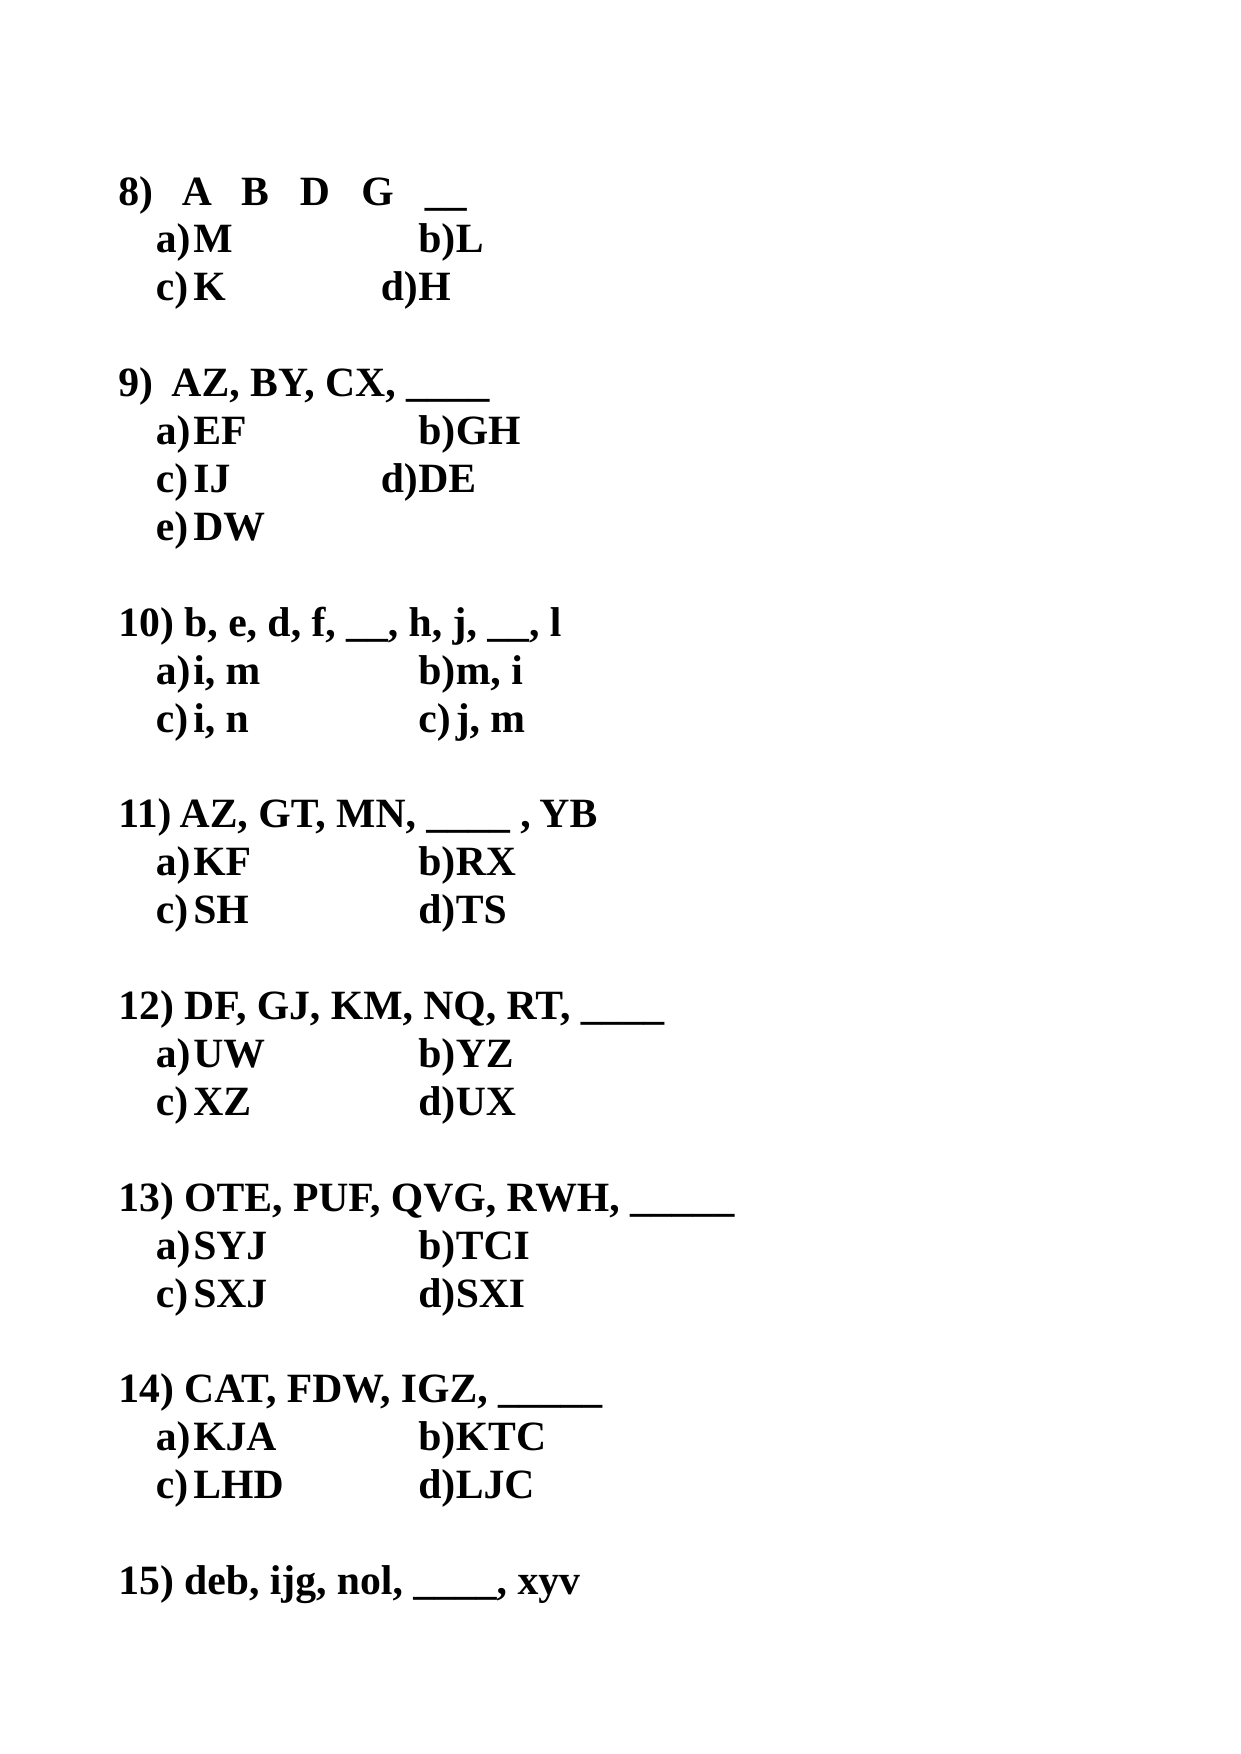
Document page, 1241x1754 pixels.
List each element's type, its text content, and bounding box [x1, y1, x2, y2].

list c) SH d) TS [156, 885, 1122, 933]
list a) M b) L [156, 214, 1122, 262]
list a) KF b) RX [156, 837, 1122, 885]
list c) K d) H [156, 262, 1122, 310]
list c) IJ d) DE [156, 453, 1122, 501]
list a) KJA b) KTC [156, 1412, 1122, 1460]
list c) i, n c) j, m [156, 693, 1122, 741]
list c) SXJ d) SXI [156, 1268, 1122, 1316]
list a) EF b) GH [156, 406, 1122, 453]
list a) i, m b) m, i [156, 645, 1122, 693]
list 13) OTE, PUF, QVG, RWH, _____ [118, 1172, 1122, 1220]
list c) LHD d) LJC [156, 1460, 1122, 1508]
list 8) A B D G __ [118, 166, 1122, 214]
list 14) CAT, FDW, IGZ, _____ [118, 1364, 1122, 1412]
list a) SYJ b) TCI [156, 1220, 1122, 1268]
list 15) deb, ijg, nol, ____, xyv [118, 1556, 1122, 1603]
list 11) AZ, GT, MN, ____ , YB [118, 789, 1122, 837]
list 10) b, e, d, f, __, h, j, __, l [118, 597, 1122, 645]
list 9) AZ, BY, CX, ____ [118, 358, 1122, 406]
list e) DW [156, 501, 1122, 549]
list a) UW b) YZ [156, 1028, 1122, 1076]
list 12) DF, GJ, KM, NQ, RT, ____ [118, 981, 1122, 1028]
list c) XZ d) UX [156, 1076, 1122, 1124]
